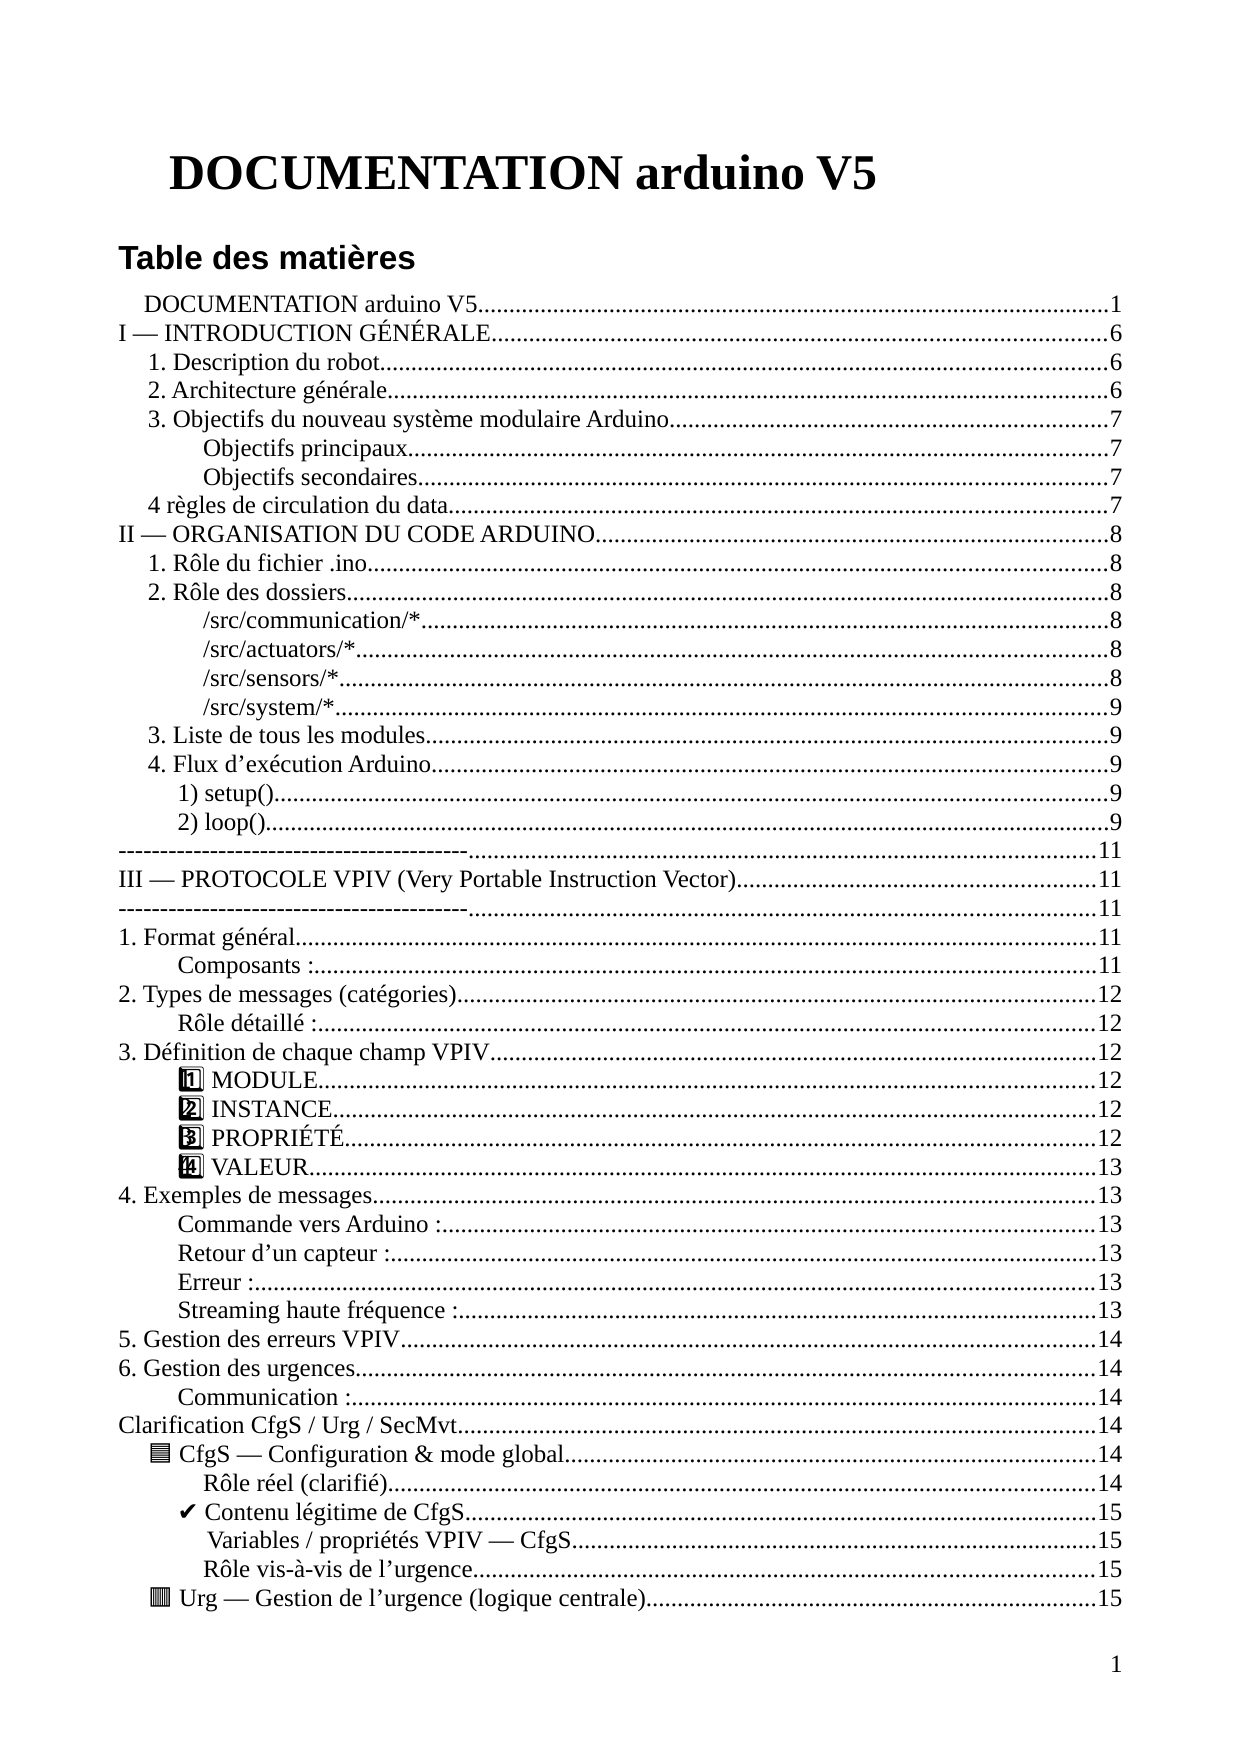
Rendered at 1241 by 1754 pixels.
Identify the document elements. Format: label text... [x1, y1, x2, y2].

text 🟥 Urg — Gestion de l’urgence (logique centrale) 15 [148, 1583, 1122, 1612]
text 📁 /src/sensors/* 8 [177, 663, 1122, 692]
text 6. Gestion des urgences 14 [118, 1353, 1122, 1382]
text Erreur : 13 [177, 1267, 1122, 1295]
text Composants : 11 [177, 950, 1122, 979]
text ✔️ Contenu légitime de CfgS 15 [177, 1497, 1122, 1525]
text 1. Description du robot 6 [148, 347, 1122, 375]
text 📁 /src/actuators/* 8 [177, 634, 1122, 663]
text Variables / propriétés VPIV — CfgS 15 [207, 1525, 1122, 1554]
subtitle Table des matières [118, 238, 1122, 277]
text 1) setup() 9 [177, 778, 1122, 807]
text 3. Objectifs du nouveau système modulaire Arduino 7 [148, 404, 1122, 433]
text 1. Rôle du fichier .ino 8 [148, 548, 1122, 577]
text Streaming haute fréquence : 13 [177, 1295, 1122, 1324]
text I — INTRODUCTION GÉNÉRALE 6 [118, 318, 1122, 347]
text 2. Rôle des dossiers 8 [148, 577, 1122, 605]
text 3. Définition de chaque champ VPIV 12 [118, 1037, 1122, 1065]
text 4️⃣ VALEUR 13 [177, 1152, 1122, 1180]
text Clarification CfgS / Urg / SecMvt 14 [118, 1410, 1122, 1439]
text 4. Exemples de messages 13 [118, 1180, 1122, 1209]
text Commande vers Arduino : 13 [177, 1209, 1122, 1238]
subtitle 📘 DOCUMENTATION arduino V5 [118, 143, 1122, 201]
text 1️⃣ MODULE 12 [177, 1065, 1122, 1094]
text 2. Types de messages (catégories) 12 [118, 979, 1122, 1008]
text 🎯 Objectifs secondaires 7 [177, 462, 1122, 490]
text Retour d’un capteur : 13 [177, 1238, 1122, 1267]
text 📁 /src/communication/* 8 [177, 605, 1122, 634]
text ------------------------------------------ 11 [118, 835, 1122, 864]
text 4. Flux d’exécution Arduino 9 [148, 749, 1122, 778]
text II — ORGANISATION DU CODE ARDUINO 8 [118, 519, 1122, 548]
text III — PROTOCOLE VPIV (Very Portable Instruction Vector) 11 [118, 864, 1122, 893]
text 2. Architecture générale 6 [148, 375, 1122, 404]
text 🎯 Objectifs principaux 7 [177, 433, 1122, 462]
text Rôle détaillé : 12 [177, 1008, 1122, 1037]
text 1. Format général 11 [118, 922, 1122, 950]
text 3️⃣ PROPRIÉTÉ 12 [177, 1123, 1122, 1152]
text 5. Gestion des erreurs VPIV 14 [118, 1324, 1122, 1353]
text ------------------------------------------ 11 [118, 893, 1122, 922]
text 🟦 CfgS — Configuration & mode global 14 [148, 1439, 1122, 1468]
text 2️⃣ INSTANCE 12 [177, 1094, 1122, 1123]
text 🎯 Rôle réel (clarifié) 14 [177, 1468, 1122, 1497]
text 2) loop() 9 [177, 807, 1122, 835]
text 📁 /src/system/* 9 [177, 692, 1122, 720]
text 3. Liste de tous les modules 9 [148, 720, 1122, 749]
text 📘 DOCUMENTATION arduino V5 1 [118, 289, 1122, 318]
text Communication : 14 [177, 1382, 1122, 1410]
text 4 règles de circulation du data 7 [148, 490, 1122, 519]
text 🔥 Rôle vis-à-vis de l’urgence 15 [177, 1554, 1122, 1583]
